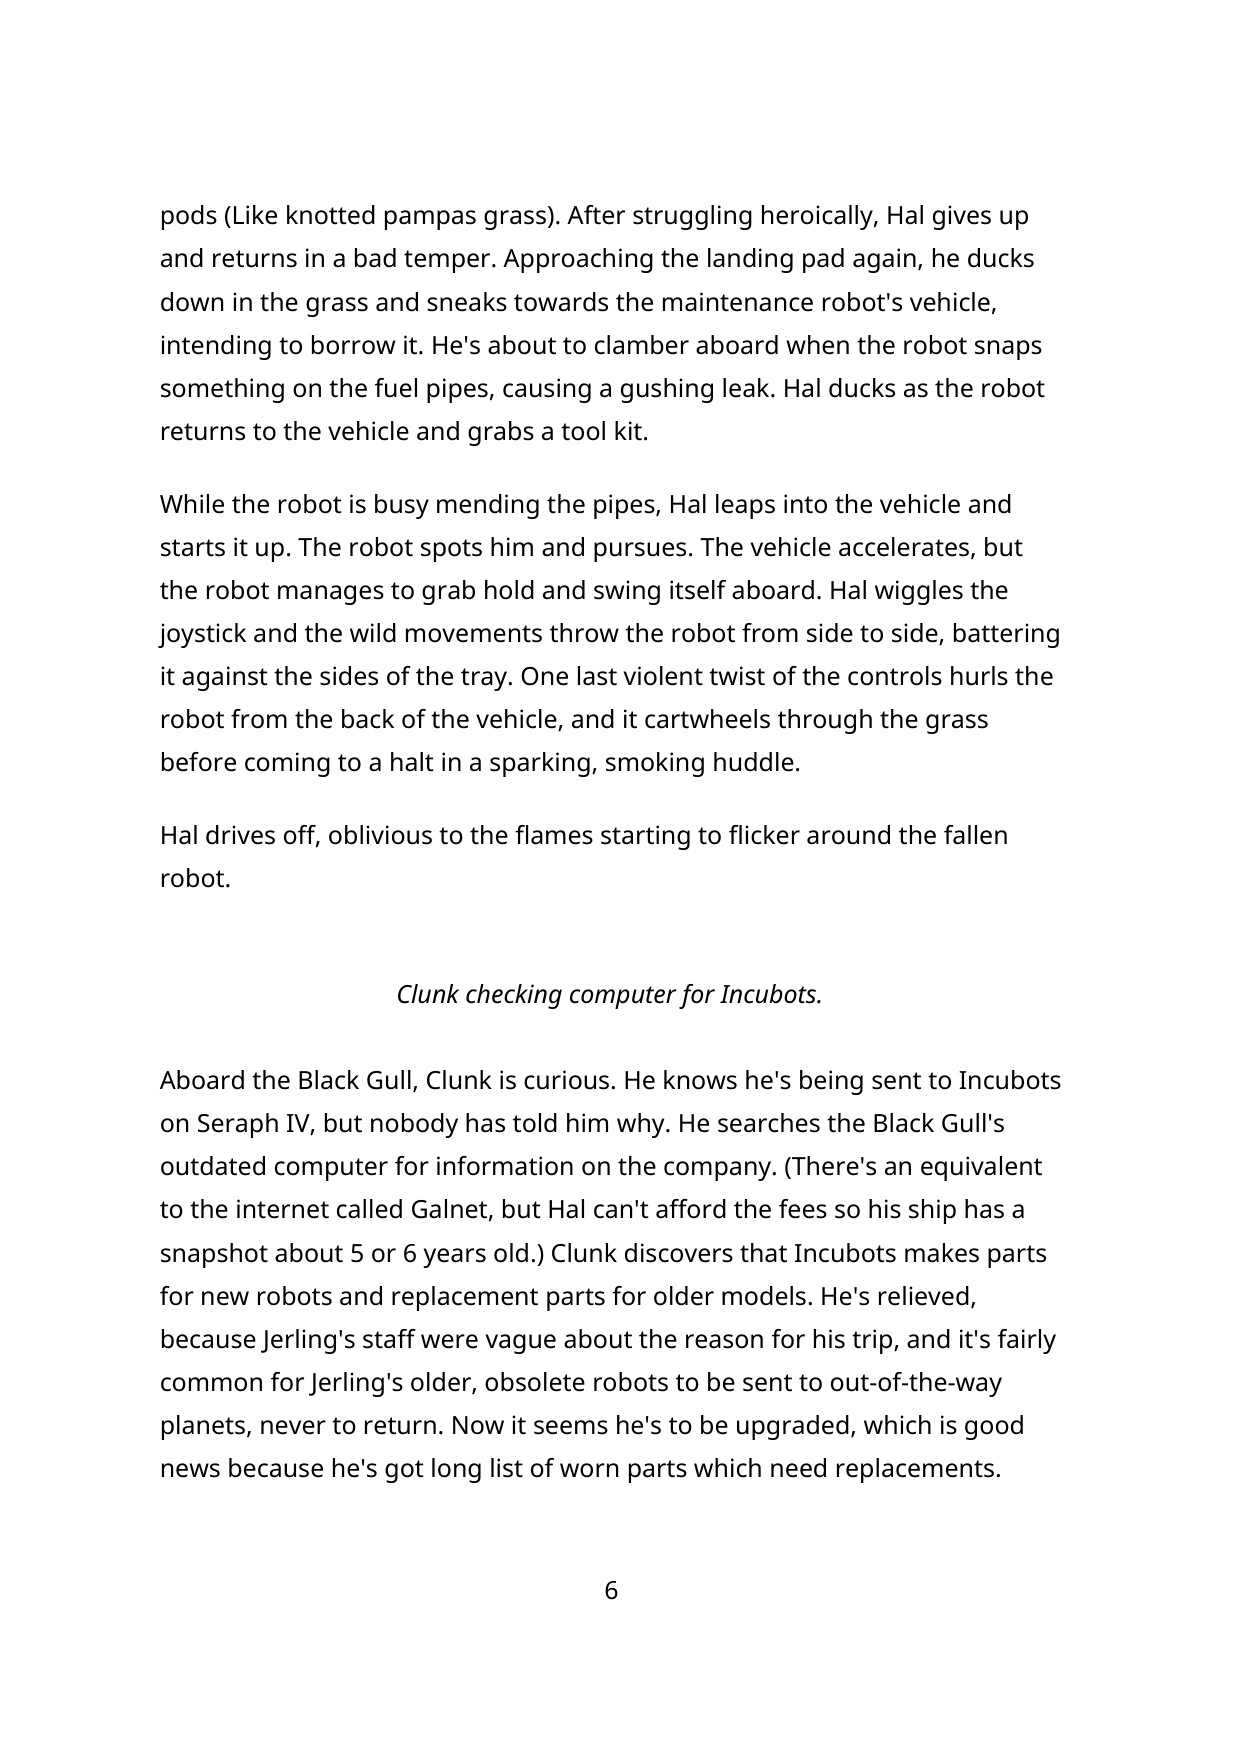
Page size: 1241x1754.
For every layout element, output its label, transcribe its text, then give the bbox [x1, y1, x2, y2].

text While the robot is busy mending the pipes, Hal leaps into the vehicle and starts it up. The robot spots him and pursues. The vehicle accelerates, but the robot manages to grab hold and swing itself aboard. Hal wiggles the joystick and the wild movements throw the robot from side to side, battering it against the sides of the tray. One last violent twist of the controls hurls the robot from the back of the vehicle, and it cartwheels through the grass before coming to a halt in a sparking, smoking huddle. [159, 477, 1063, 779]
text pods (Like knotted pampas grass). After struggling heroically, Hal gives up and returns in a bad temper. Approaching the landing pad again, he ducks down in the grass and sneaks towards the maintenance robot's vehicle, intending to borrow it. He's about to clamber aboard when the robot snaps something on the fuel pipes, causing a gushing leak. Hal ducks as the robot returns to the vehicle and grabs a tool kit. [159, 189, 1063, 448]
text Aboard the Black Gull, Clunk is curious. He knows he's being sent to Incubots on Seraph IV, but nobody has told him why. He searches the Black Gull's outdated computer for information on the company. (There's an equivalent to the internet called Galnet, but Hal can't afford the fees so his ship has a snapshot about 5 or 6 years old.) Clunk discovers that Incubots makes parts for new robots and replacement parts for older models. He's relieved, because Jerling's staff were vague about the reason for his trip, and it's fairly common for Jerling's older, obsolete robots to be sent to out-of-the-way planets, never to return. Now it seems he's to be upgraded, which is good news because he's got long list of worn parts which need replacements. [159, 1054, 1063, 1485]
text Hal drives off, oblivious to the flames starting to flicker around the fallen robot. [159, 808, 1063, 895]
subtitle Clunk checking computer for Incubots. [159, 967, 1063, 1011]
